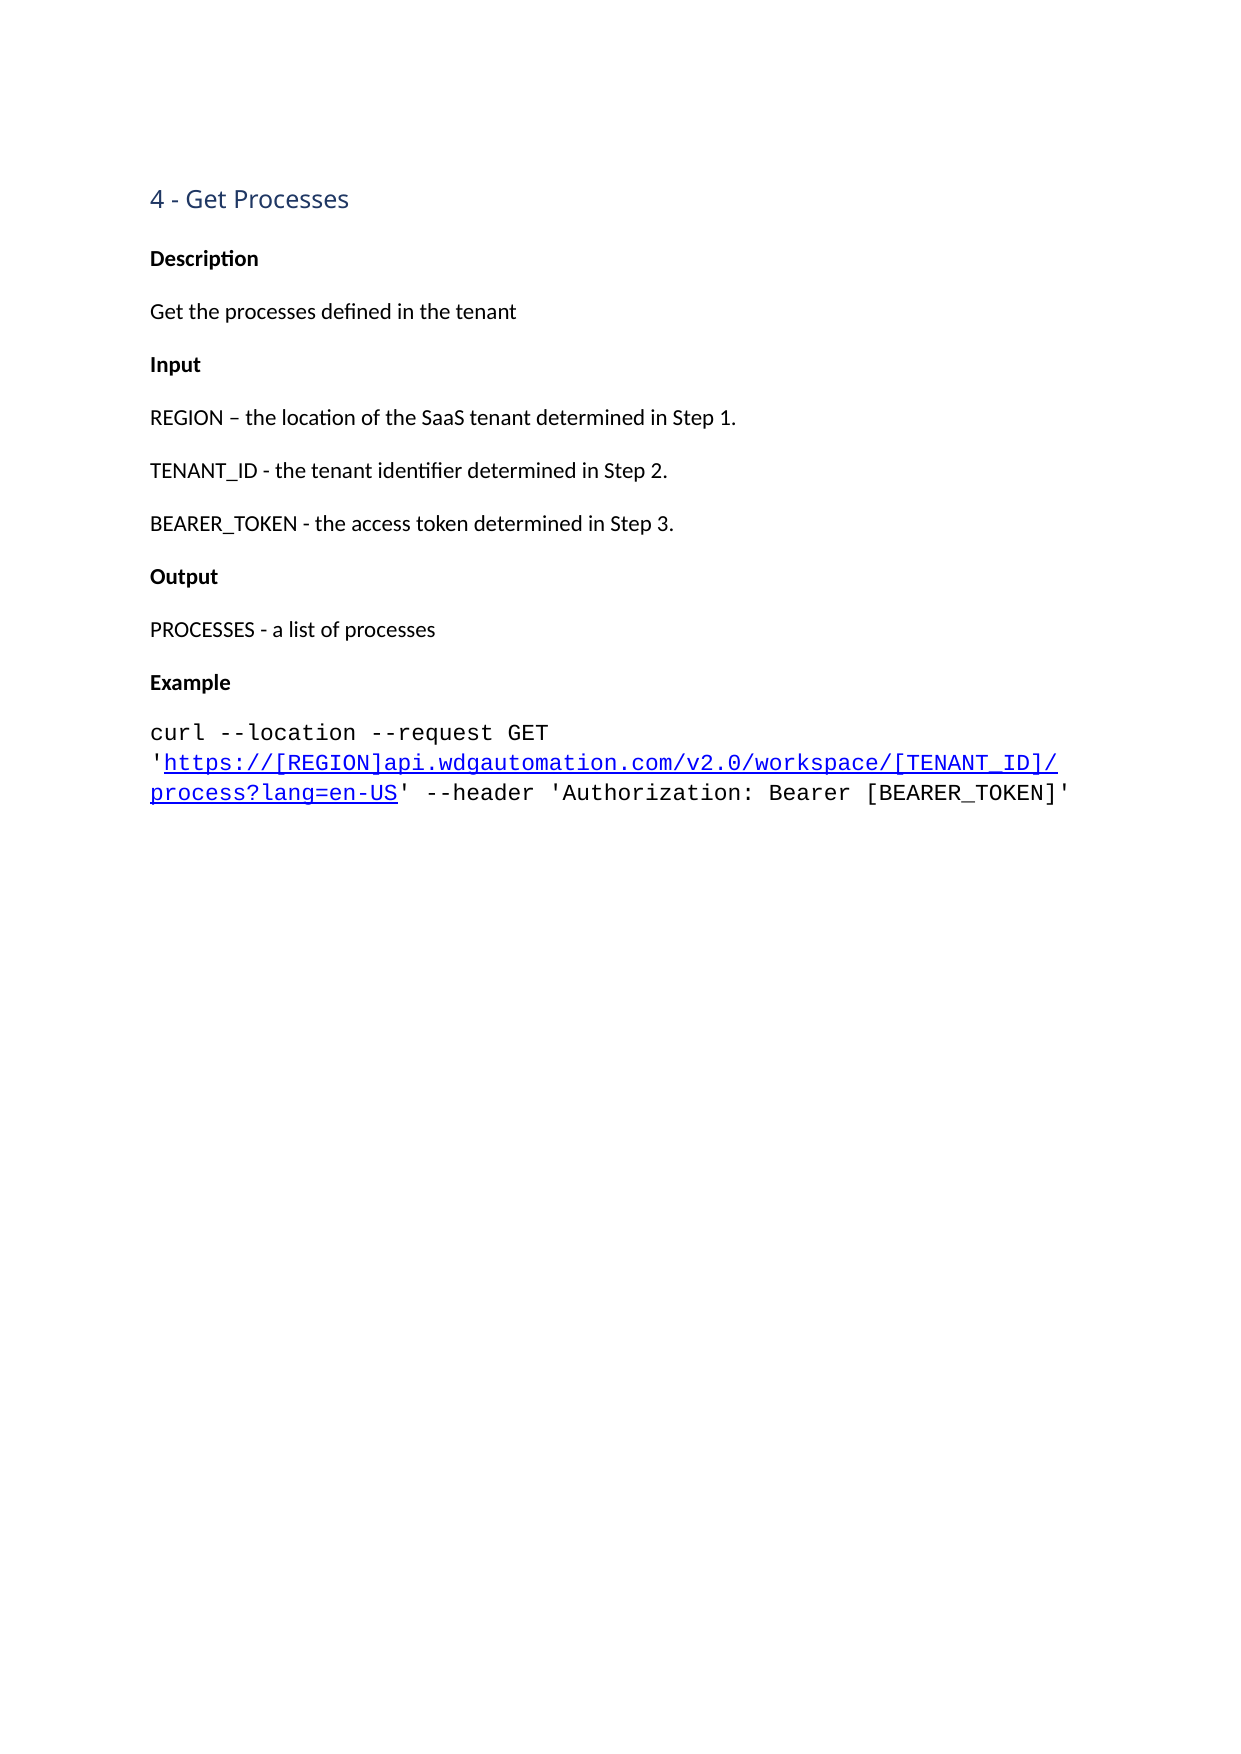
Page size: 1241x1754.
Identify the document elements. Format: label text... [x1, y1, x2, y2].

text Example [150, 668, 1090, 696]
text PROCESSES - a list of processes [150, 615, 1090, 643]
subtitle 4 - Get Processes [150, 182, 1090, 216]
text curl --location --request GET 'https://[REGION]api.wdgautomation.com/v2.0/workspace/[TENANT_ID]/process?lang=en-US' --header 'Authorization: Bearer [BEARER_TOKEN]' [150, 721, 1090, 807]
text BEARER_TOKEN - the access token determined in Step 3. [150, 509, 1090, 537]
text Description [150, 244, 1090, 272]
text Input [150, 350, 1090, 378]
text REGION – the location of the SaaS tenant determined in Step 1. [150, 403, 1090, 431]
text Output [150, 562, 1090, 590]
text TENANT_ID - the tenant identifier determined in Step 2. [150, 456, 1090, 484]
text Get the processes defined in the tenant [150, 297, 1090, 325]
